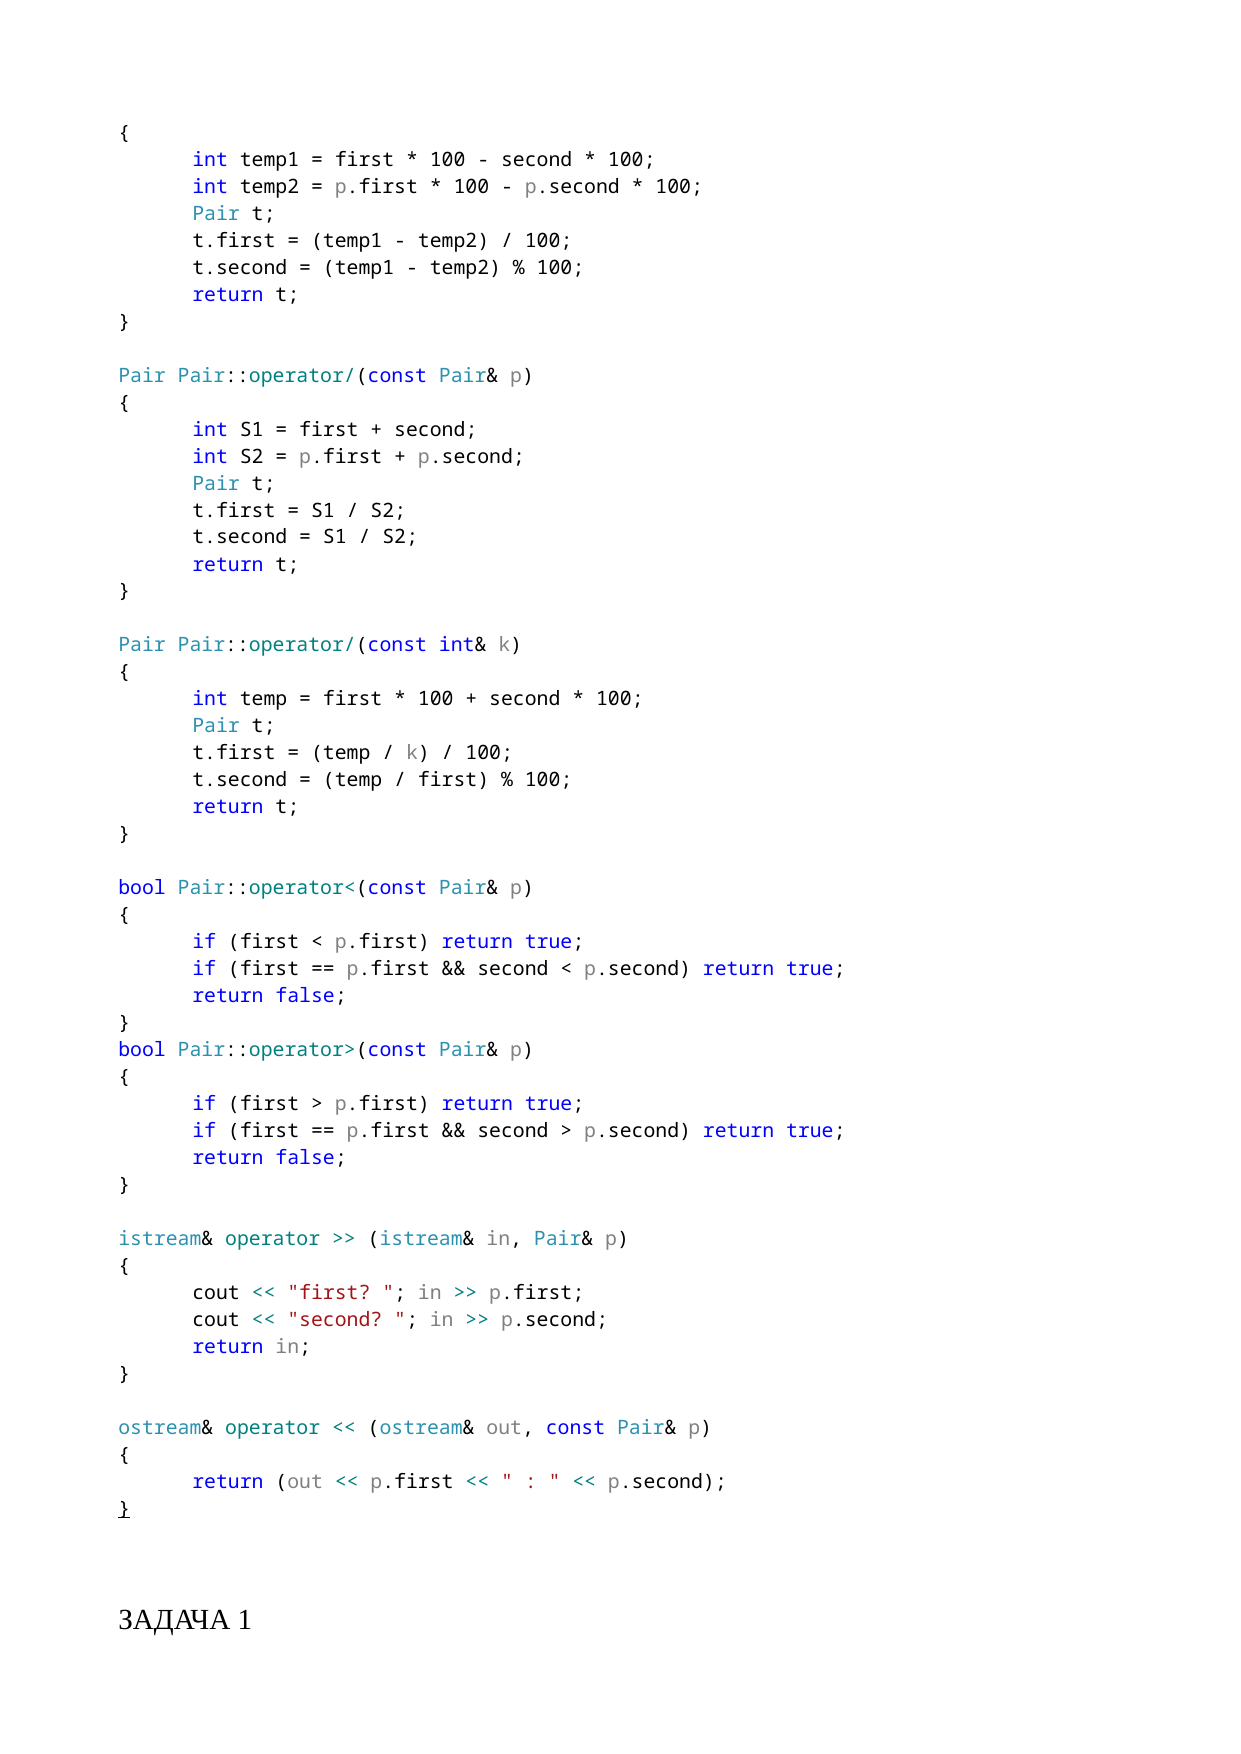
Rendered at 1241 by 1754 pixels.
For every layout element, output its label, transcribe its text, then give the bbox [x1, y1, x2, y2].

text t.first = (temp1 - temp2) / 100; [118, 226, 1122, 253]
text return false; [118, 981, 1122, 1008]
text { [118, 1062, 1122, 1089]
text ostream& operator << (ostream& out, const Pair& p) [118, 1413, 1122, 1440]
text int temp1 = first * 100 - second * 100; [118, 145, 1122, 172]
text return in; [118, 1332, 1122, 1359]
text t.second = (temp / first) % 100; [118, 766, 1122, 793]
text t.second = S1 / S2; [118, 523, 1122, 550]
text Pair t; [118, 712, 1122, 739]
text return (out << p.first << " : " << p.second); [118, 1467, 1122, 1494]
text Pair Pair::operator/(const int& k) [118, 631, 1122, 658]
text { [118, 118, 1122, 145]
text return t; [118, 280, 1122, 307]
text if (first < p.first) return true; [118, 927, 1122, 954]
text Pair t; [118, 199, 1122, 226]
text t.first = (temp / k) / 100; [118, 739, 1122, 766]
text t.second = (temp1 - temp2) % 100; [118, 253, 1122, 280]
text { [118, 901, 1122, 927]
text cout << "first? "; in >> p.first; [118, 1278, 1122, 1305]
text } [118, 1359, 1122, 1386]
text { [118, 658, 1122, 685]
text } [118, 1170, 1122, 1197]
text bool Pair::operator<(const Pair& p) [118, 873, 1122, 901]
text int S1 = first + second; [118, 415, 1122, 442]
text { [118, 388, 1122, 415]
text return t; [118, 550, 1122, 577]
text if (first > p.first) return true; [118, 1089, 1122, 1116]
text ЗАДАЧА 1 [118, 1602, 1122, 1636]
text cout << "second? "; in >> p.second; [118, 1305, 1122, 1332]
text } [118, 307, 1122, 334]
text } [118, 1494, 1122, 1521]
text istream& operator >> (istream& in, Pair& p) [118, 1224, 1122, 1251]
text return t; [118, 793, 1122, 819]
text Pair t; [118, 469, 1122, 496]
text t.first = S1 / S2; [118, 496, 1122, 523]
text { [118, 1440, 1122, 1467]
text if (first == p.first && second < p.second) return true; [118, 954, 1122, 981]
text bool Pair::operator>(const Pair& p) [118, 1035, 1122, 1062]
text } [118, 1008, 1122, 1035]
text return false; [118, 1143, 1122, 1170]
text int temp = first * 100 + second * 100; [118, 685, 1122, 712]
text Pair Pair::operator/(const Pair& p) [118, 361, 1122, 388]
text } [118, 819, 1122, 847]
text int S2 = p.first + p.second; [118, 442, 1122, 469]
text } [118, 577, 1122, 604]
text int temp2 = p.first * 100 - p.second * 100; [118, 172, 1122, 199]
text if (first == p.first && second > p.second) return true; [118, 1116, 1122, 1143]
text { [118, 1251, 1122, 1278]
